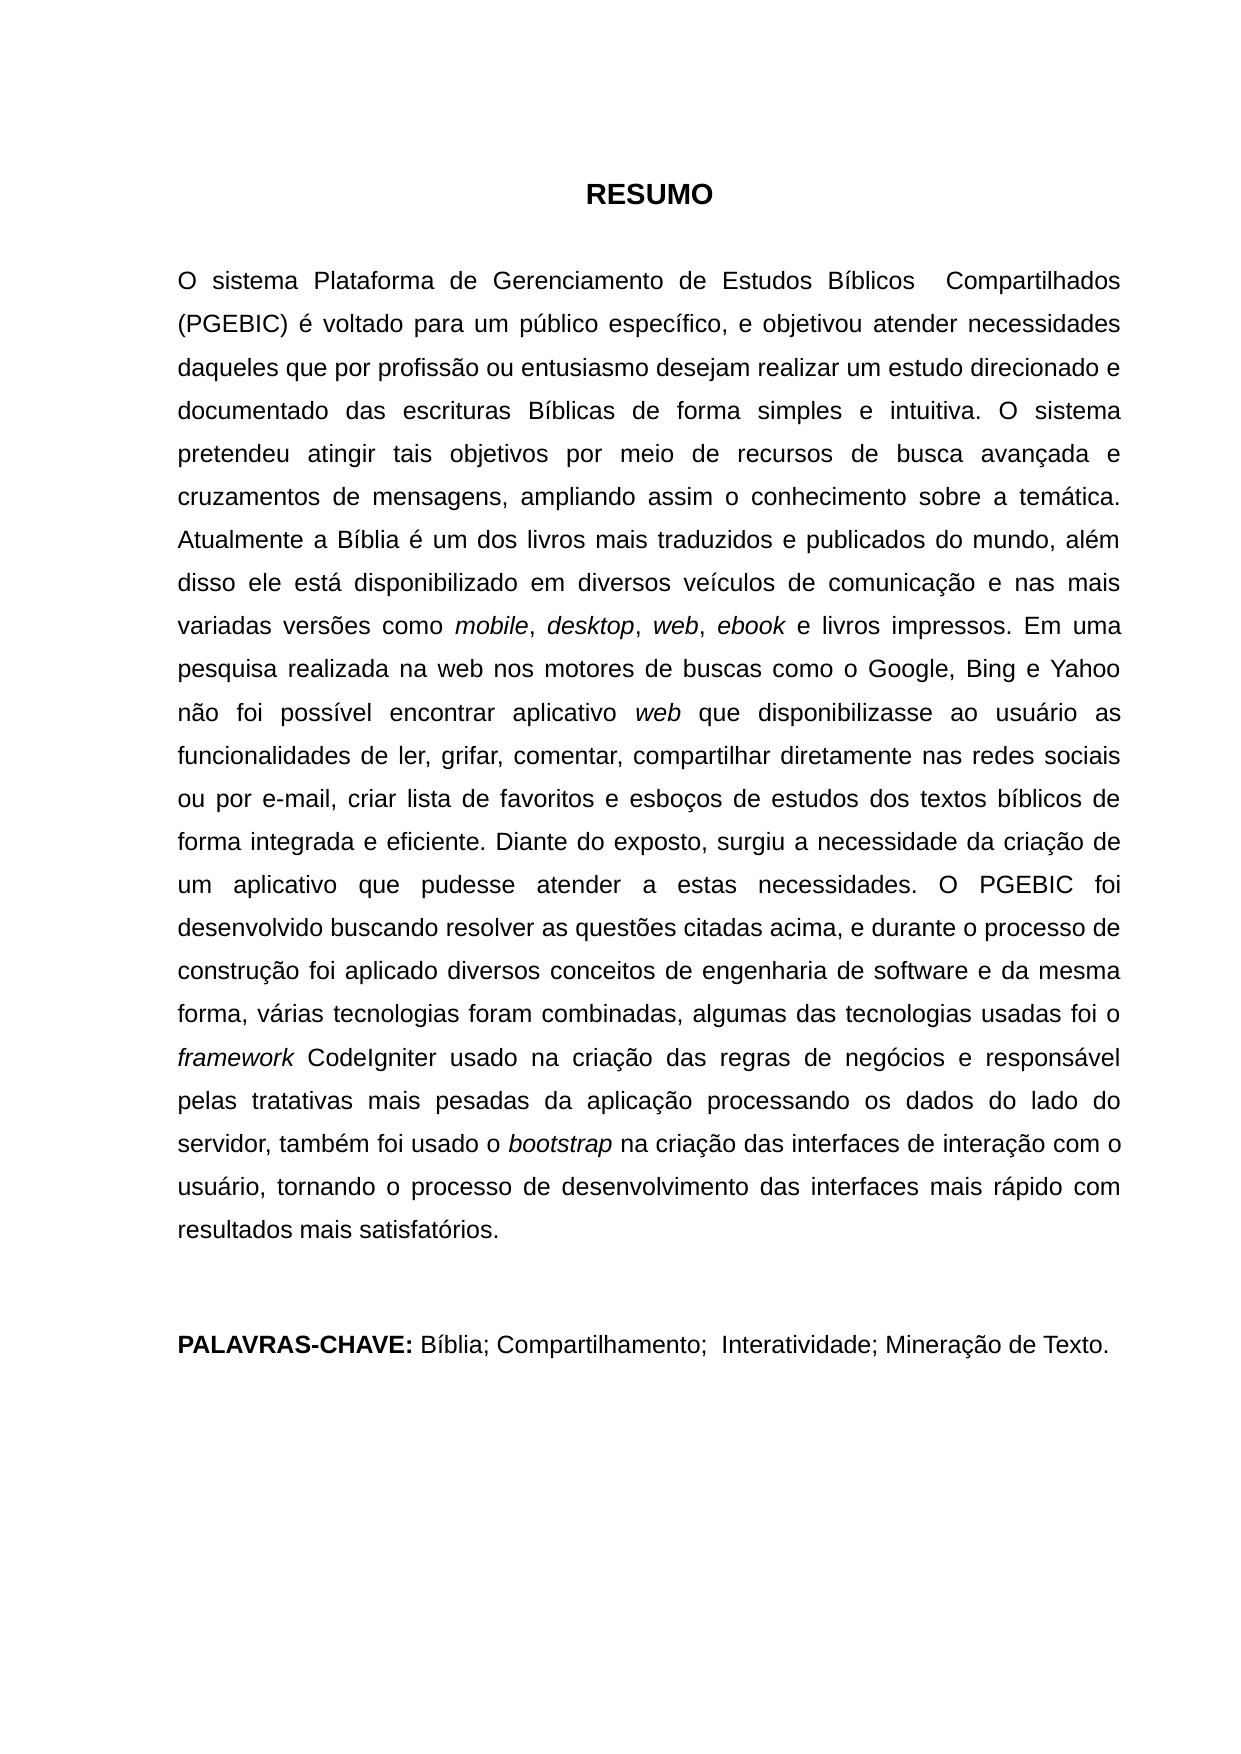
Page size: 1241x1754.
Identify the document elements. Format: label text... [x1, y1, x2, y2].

subtitle RESUMO [177, 177, 1122, 211]
text PALAVRAS-CHAVE: Bíblia; Compartilhamento; Interatividade; Mineração de Texto. [177, 1330, 1122, 1359]
text O sistema Plataforma de Gerenciamento de Estudos Bíblicos Compartilhados (PGEBIC) é voltado para um público específico, e objetivou atender necessidades daqueles que por profissão ou entusiasmo desejam realizar um estudo direcionado e documentado das escrituras Bíblicas de forma simples e intuitiva. O sistema pretendeu atingir tais objetivos por meio de recursos de busca avançada e cruzamentos de mensagens, ampliando assim o conhecimento sobre a temática. Atualmente a Bíblia é um dos livros mais traduzidos e publicados do mundo, além disso ele está disponibilizado em diversos veículos de comunicação e nas mais variadas versões como mobile, desktop, web, ebook e livros impressos. Em uma pesquisa realizada na web nos motores de buscas como o Google, Bing e Yahoo não foi possível encontrar aplicativo web que disponibilizasse ao usuário as funcionalidades de ler, grifar, comentar, compartilhar diretamente nas redes sociais ou por e-mail, criar lista de favoritos e esboços de estudos dos textos bíblicos de forma integrada e eficiente. Diante do exposto, surgiu a necessidade da criação de um aplicativo que pudesse atender a estas necessidades. O PGEBIC foi desenvolvido buscando resolver as questões citadas acima, e durante o processo de construção foi aplicado diversos conceitos de engenharia de software e da mesma forma, várias tecnologias foram combinadas, algumas das tecnologias usadas foi o framework CodeIgniter usado na criação das regras de negócios e responsável pelas tratativas mais pesadas da aplicação processando os dados do lado do servidor, também foi usado o bootstrap na criação das interfaces de interação com o usuário, tornando o processo de desenvolvimento das interfaces mais rápido com resultados mais satisfatórios. [177, 266, 1122, 1244]
